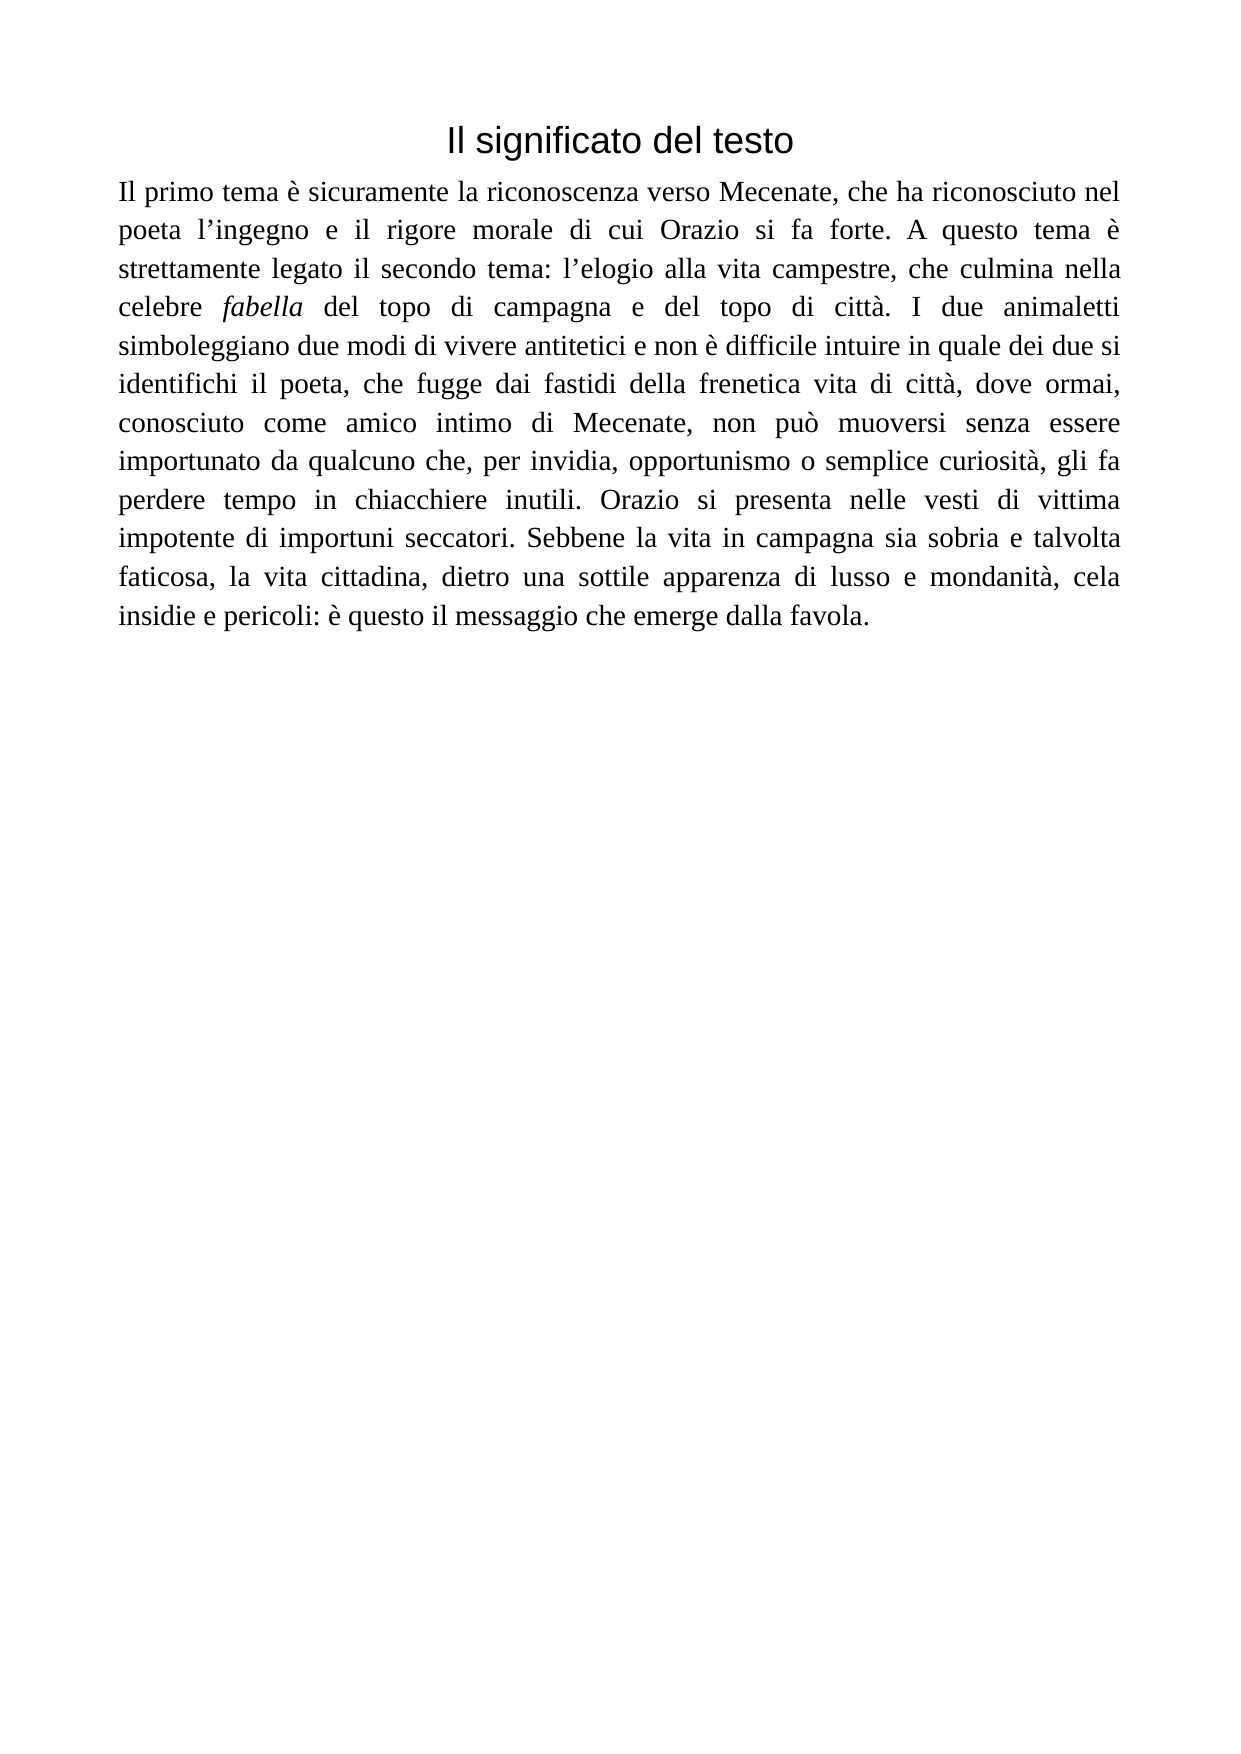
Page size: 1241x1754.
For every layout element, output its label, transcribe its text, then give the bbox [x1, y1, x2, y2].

subtitle Il significato del testo [118, 118, 1122, 161]
text Il primo tema è sicuramente la riconoscenza verso Mecenate, che ha riconosciuto nel poeta l’ingegno e il rigore morale di cui Orazio si fa forte. A questo tema è strettamente legato il secondo tema: l’elogio alla vita campestre, che culmina nella celebre fabella del topo di campagna e del topo di città. I due animaletti simboleggiano due modi di vivere antitetici e non è difficile intuire in quale dei due si identifichi il poeta, che fugge dai fastidi della frenetica vita di città, dove ormai, conosciuto come amico intimo di Mecenate, non può muoversi senza essere importunato da qualcuno che, per invidia, opportunismo o semplice curiosità, gli fa perdere tempo in chiacchiere inutili. Orazio si presenta nelle vesti di vittima impotente di importuni seccatori. Sebbene la vita in campagna sia sobria e talvolta faticosa, la vita cittadina, dietro una sottile apparenza di lusso e mondanità, cela insidie e pericoli: è questo il messaggio che emerge dalla favola. [118, 174, 1122, 631]
